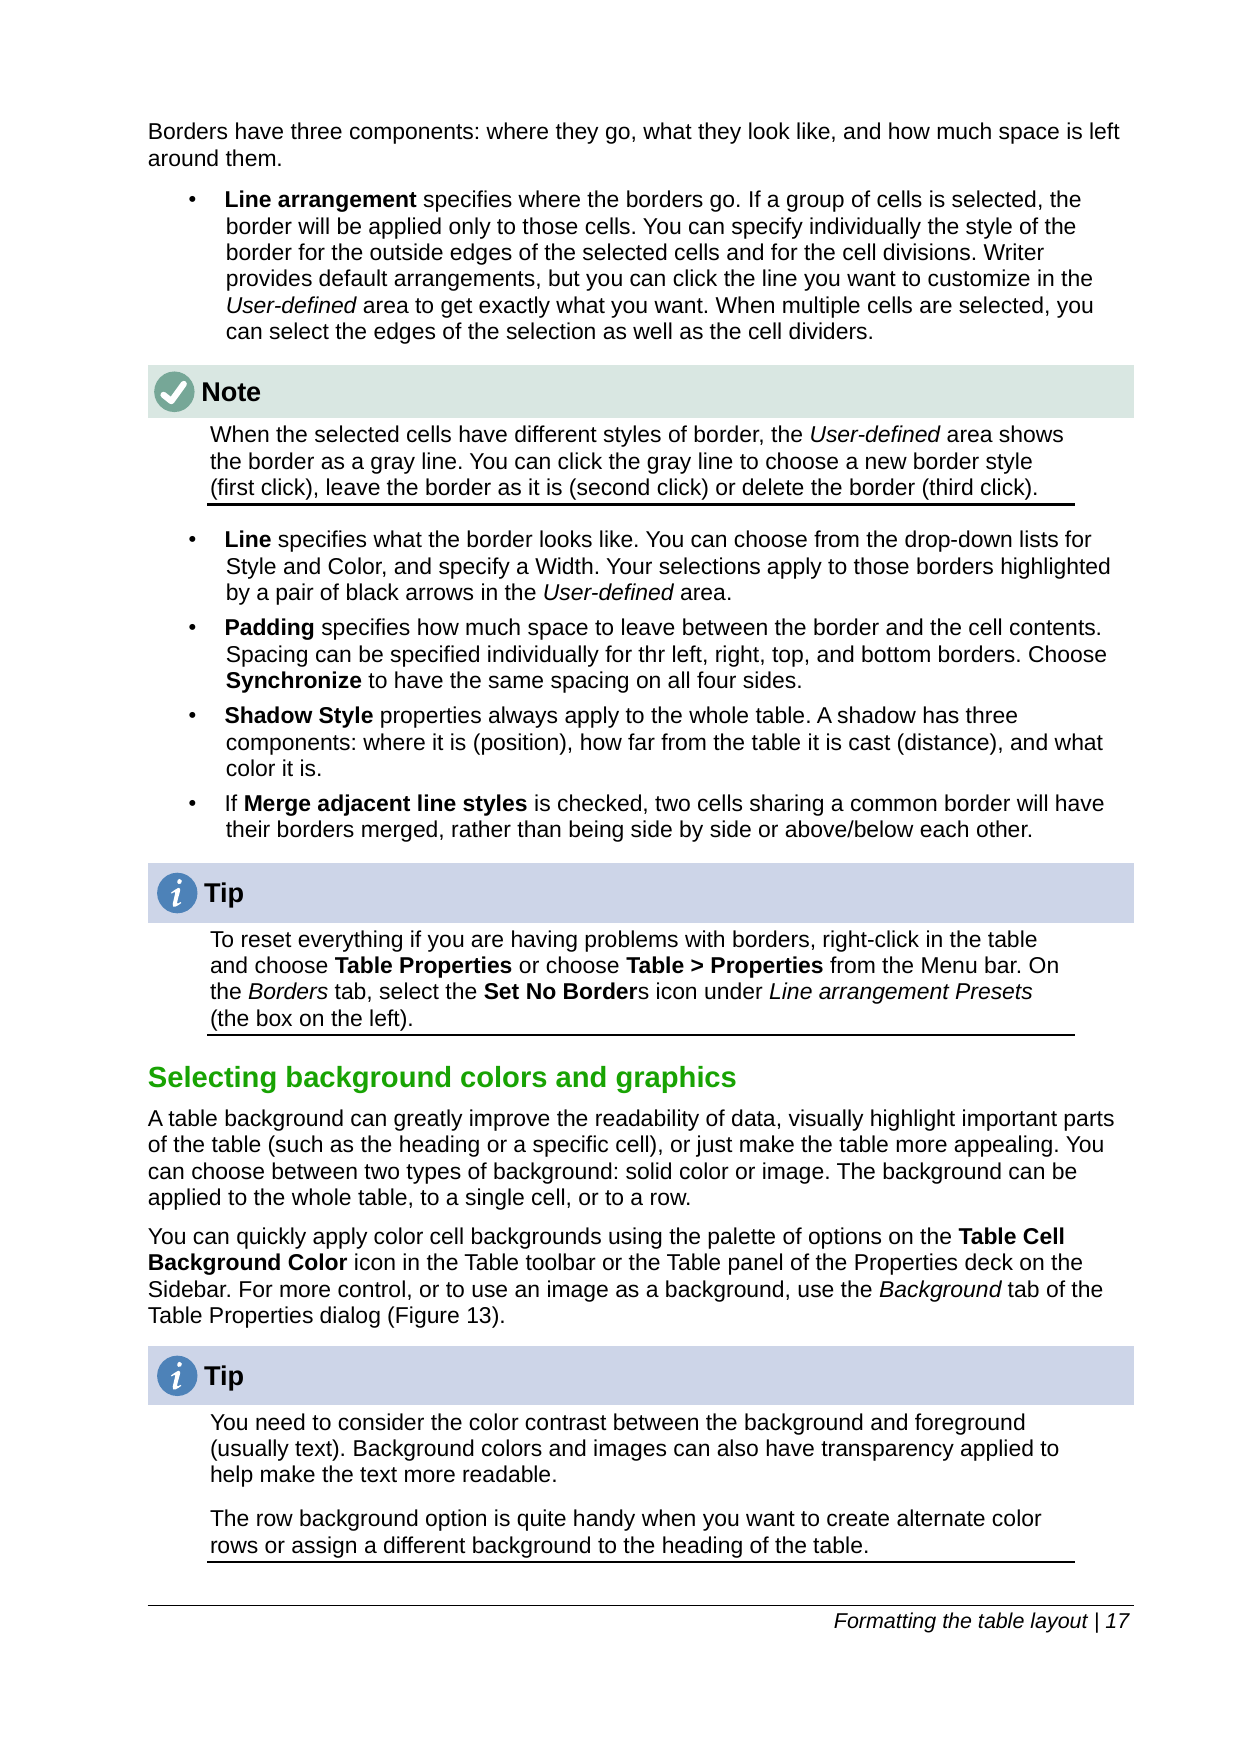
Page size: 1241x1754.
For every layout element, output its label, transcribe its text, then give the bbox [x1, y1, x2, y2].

text You can quickly apply color cell backgrounds using the palette of options on the Table Cell Background Color icon in the Table toolbar or the Table panel of the Properties deck on the Sidebar. For more control, or to use an image as a background, use the Background tab of the Table Properties dialog (Figure 13). [148, 1223, 1134, 1328]
subtitle Selecting background colors and graphics [148, 1060, 1134, 1093]
text When the selected cells have different styles of border, the User-defined area shows the border as a gray line. You can click the gray line to choose a new border style (first click), leave the border as it is (second click) or delete the border (third click). [207, 418, 1075, 503]
text The row background option is quite handy when you want to create alternate color rows or assign a different background to the heading of the table. [207, 1502, 1075, 1561]
list Line specifies what the border looks like. You can choose from the drop-down lists for Style and Color, and specify a Width. Your selections apply to those borders highlighted by a pair of black arrows in the User-defined area. [185, 523, 1134, 605]
subtitle Tip [148, 863, 1134, 923]
text A table background can greatly improve the readability of data, visually highlight important parts of the table (such as the heading or a specific cell), or just make the table more appealing. You can choose between two types of background: solid color or image. The background can be applied to the whole table, to a single cell, or to a row. [148, 1105, 1134, 1211]
list If Merge adjacent line styles is checked, two cells sharing a common border will have their borders merged, rather than being side by side or above/below each other. [185, 787, 1134, 846]
list Line arrangement specifies where the borders go. If a group of cells is selected, the border will be applied only to those cells. You can specify individually the style of the border for the outside edges of the selected cells and for the cell divisions. Writer provides default arrangements, but you can click the line you want to customize in the User-defined area to get exactly what you want. When multiple cells are selected, you can select the edges of the selection as well as the cell dividers. [185, 183, 1134, 347]
text You need to consider the color contrast between the background and foreground (usually text). Background colors and images can also have transparency applied to help make the text more readable. [207, 1405, 1075, 1487]
subtitle Note [148, 365, 1134, 418]
list Padding specifies how much space to leave between the border and the cell contents. Spacing can be specified individually for thr left, right, top, and bottom borders. Choose Synchronize to have the same spacing on all four sides. [185, 611, 1134, 693]
subtitle Tip [148, 1346, 1134, 1405]
list Shadow Style properties always apply to the whole table. A shadow has three components: where it is (position), how far from the table it is cast (distance), and what color it is. [185, 699, 1134, 781]
list Borders have three components: where they go, what they look like, and how much space is left around them. [148, 118, 1134, 171]
text To reset everything if you are having problems with borders, right-click in the table and choose Table Properties or choose Table > Properties from the Menu bar. On the Borders tab, select the Set No Borders icon under Line arrangement Presets (the box on the left). [207, 923, 1075, 1034]
